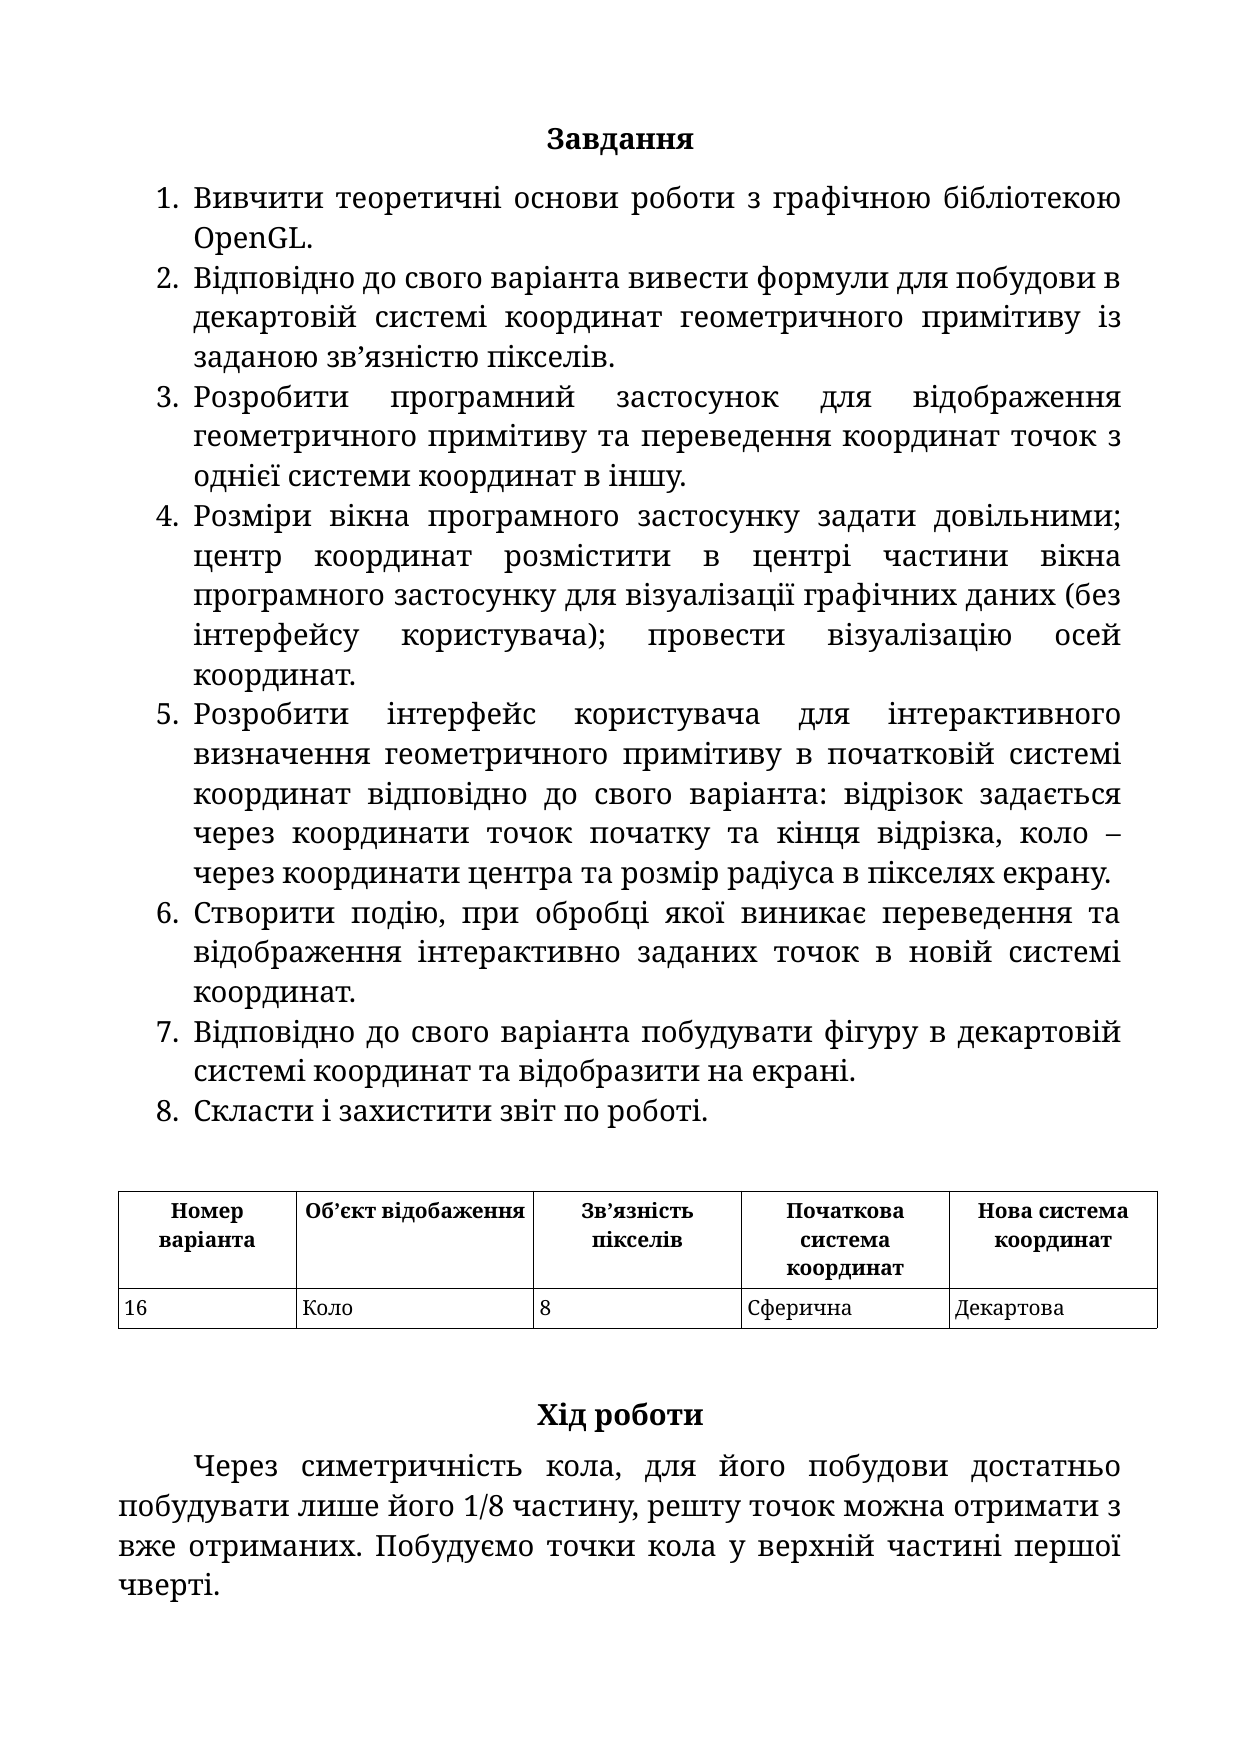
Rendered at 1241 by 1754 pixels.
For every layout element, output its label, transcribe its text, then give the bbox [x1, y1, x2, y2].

table_header Об’єкт відобаження [297, 1192, 533, 1287]
text Хід роботи [118, 1394, 1122, 1434]
table_cell 16 [119, 1289, 296, 1327]
table_header Нова система координат [950, 1192, 1157, 1287]
list Відповідно до свого варіанта побудувати фігуру в декартовій системі координат та відобразити на екрані. [156, 1011, 1122, 1090]
table_header Номер варіанта [119, 1192, 296, 1287]
text Завдання [118, 118, 1122, 158]
list Створити подію, при обробці якої виникає переведення та відображення інтерактивно заданих точок в новій системі координат. [156, 892, 1122, 1011]
list Вивчити теоретичні основи роботи з графічною бібліотекою OpenGL. [156, 178, 1122, 257]
list Розробити програмний застосунок для відображення геометричного примітиву та переведення координат точок з однієї системи координат в іншу. [156, 376, 1122, 495]
table_cell Сферична [742, 1289, 949, 1327]
table_cell Декартова [950, 1289, 1157, 1327]
table_cell 8 [534, 1289, 741, 1327]
table_cell Коло [297, 1289, 533, 1327]
list Розміри вікна програмного застосунку задати довільними; центр координат розмістити в центрі частини вікна програмного застосунку для візуалізації графічних даних (без інтерфейсу користувача); провести візуалізацію осей координат. [156, 495, 1122, 693]
list Розробити інтерфейс користувача для інтерактивного визначення геометричного примітиву в початковій системі координат відповідно до свого варіанта: відрізок задається через координати точок початку та кінця відрізка, коло – через координати центра та розмір радіуса в пікселях екрану. [156, 693, 1122, 892]
text Через симетричність кола, для його побудови достатньо побудувати лише його 1/8 частину, решту точок можна отримати з вже отриманих. Побудуємо точки кола у верхній частині першої чверті. [118, 1446, 1122, 1604]
table_header Зв’язність пікселів [534, 1192, 741, 1287]
list Скласти і захистити звіт по роботі. [156, 1090, 1122, 1130]
list Відповідно до свого варіанта вивести формули для побудови в декартовій системі координат геометричного примітиву із заданою зв’язністю пікселів. [156, 257, 1122, 376]
table_header Початкова система координат [742, 1192, 949, 1287]
